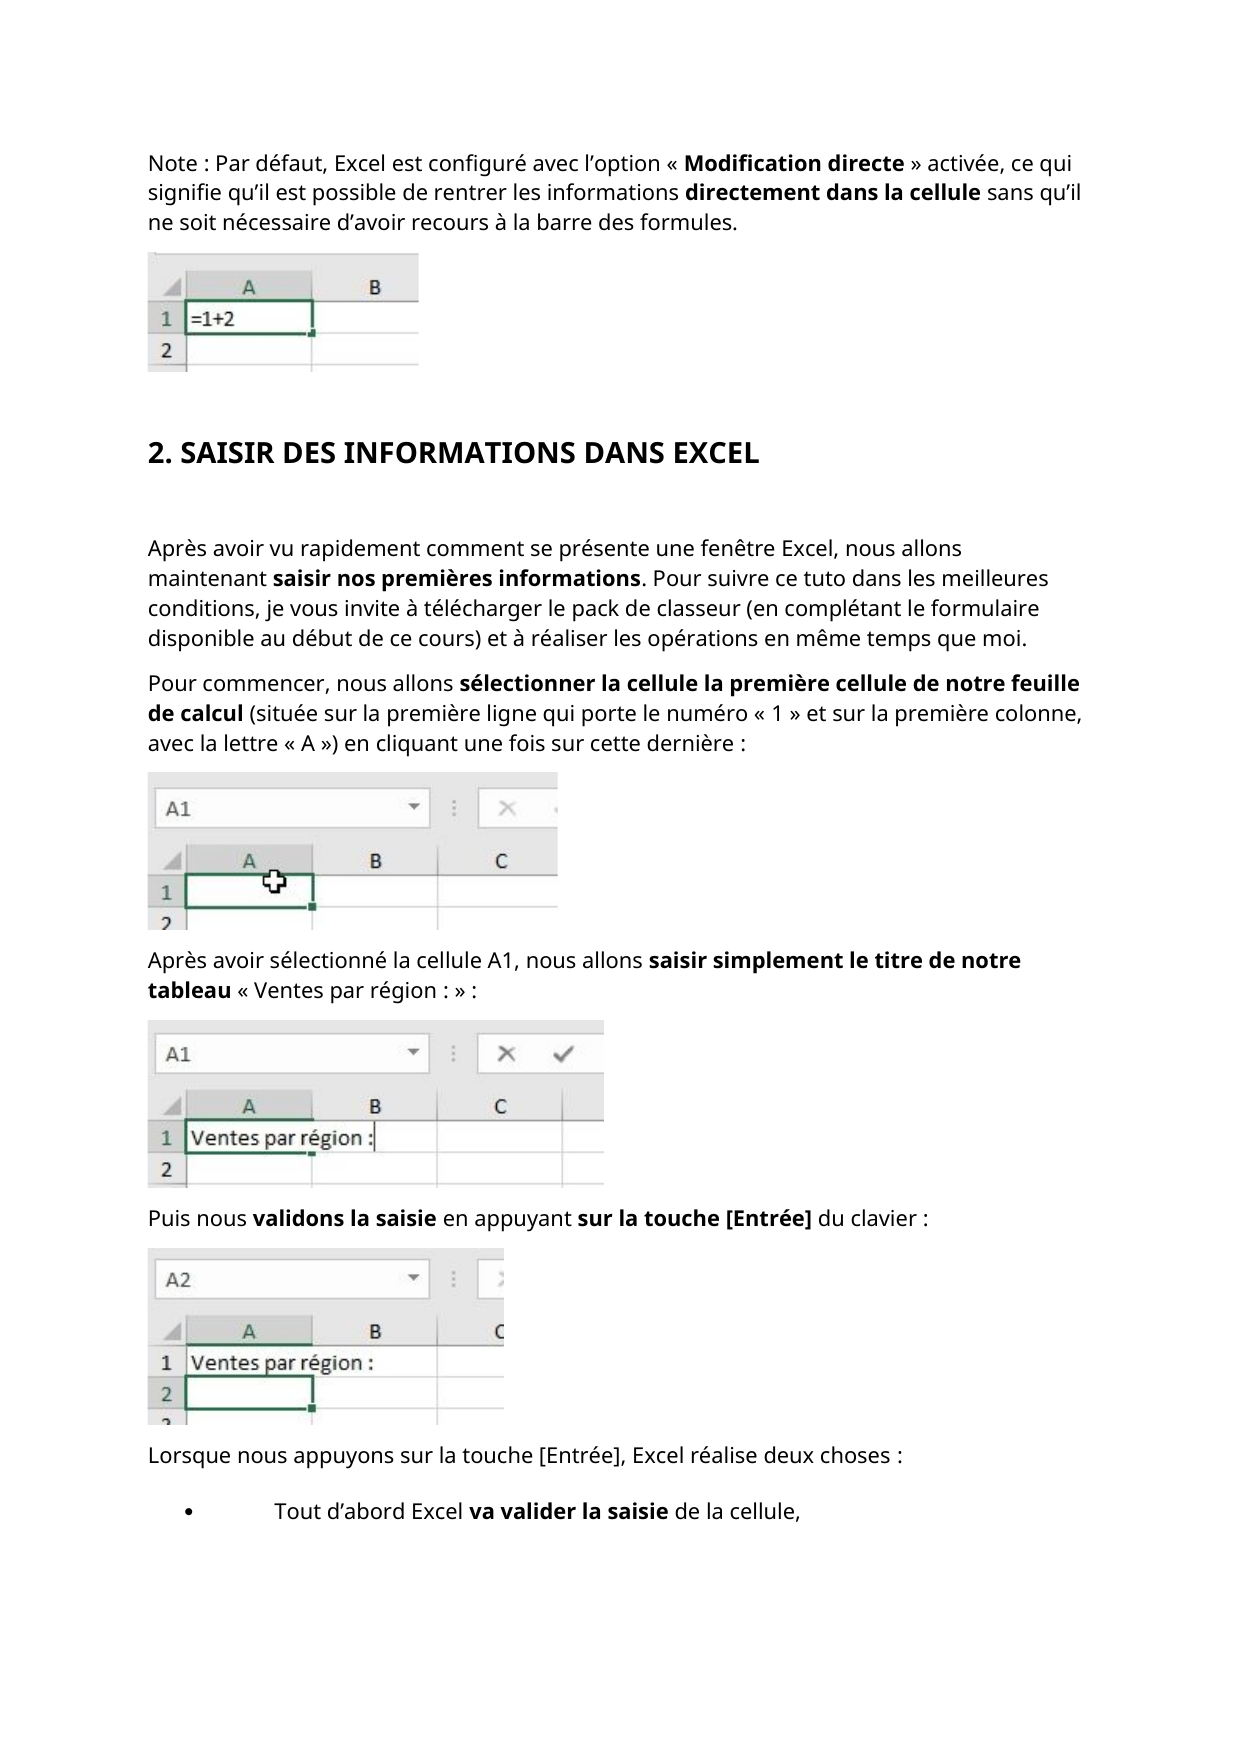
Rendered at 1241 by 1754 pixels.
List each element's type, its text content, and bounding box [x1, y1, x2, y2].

text Après avoir vu rapidement comment se présente une fenêtre Excel, nous allons maintenant saisir nos premières informations. Pour suivre ce tuto dans les meilleures conditions, je vous invite à télécharger le pack de classeur (en complétant le formulaire disponible au début de ce cours) et à réaliser les opérations en même temps que moi. [148, 533, 1093, 652]
picture [147, 252, 419, 372]
text Puis nous validons la saisie en appuyant sur la touche [Entrée] du clavier : [148, 1203, 1093, 1233]
picture [147, 1020, 604, 1188]
list Tout d’abord Excel va valider la saisie de la cellule, [185, 1496, 1093, 1526]
text Lorsque nous appuyons sur la touche [Entrée], Excel réalise deux choses : [148, 1440, 1093, 1470]
text Pour commencer, nous allons sélectionner la cellule la première cellule de notre feuille de calcul (située sur la première ligne qui porte le numéro « 1 » et sur la première colonne, avec la lettre « A ») en cliquant une fois sur cette dernière : [148, 668, 1093, 757]
text Après avoir sélectionné la cellule A1, nous allons saisir simplement le titre de notre tableau « Ventes par région : » : [148, 945, 1093, 1004]
picture [147, 1248, 504, 1425]
text Note : Par défaut, Excel est configuré avec l’option « Modification directe » activée, ce qui signifie qu’il est possible de rentrer les informations directement dans la cellule sans qu’il ne soit nécessaire d’avoir recours à la barre des formules. [148, 148, 1093, 237]
picture [147, 772, 558, 930]
text 2. SAISIR DES INFORMATIONS DANS EXCEL [148, 432, 1093, 472]
